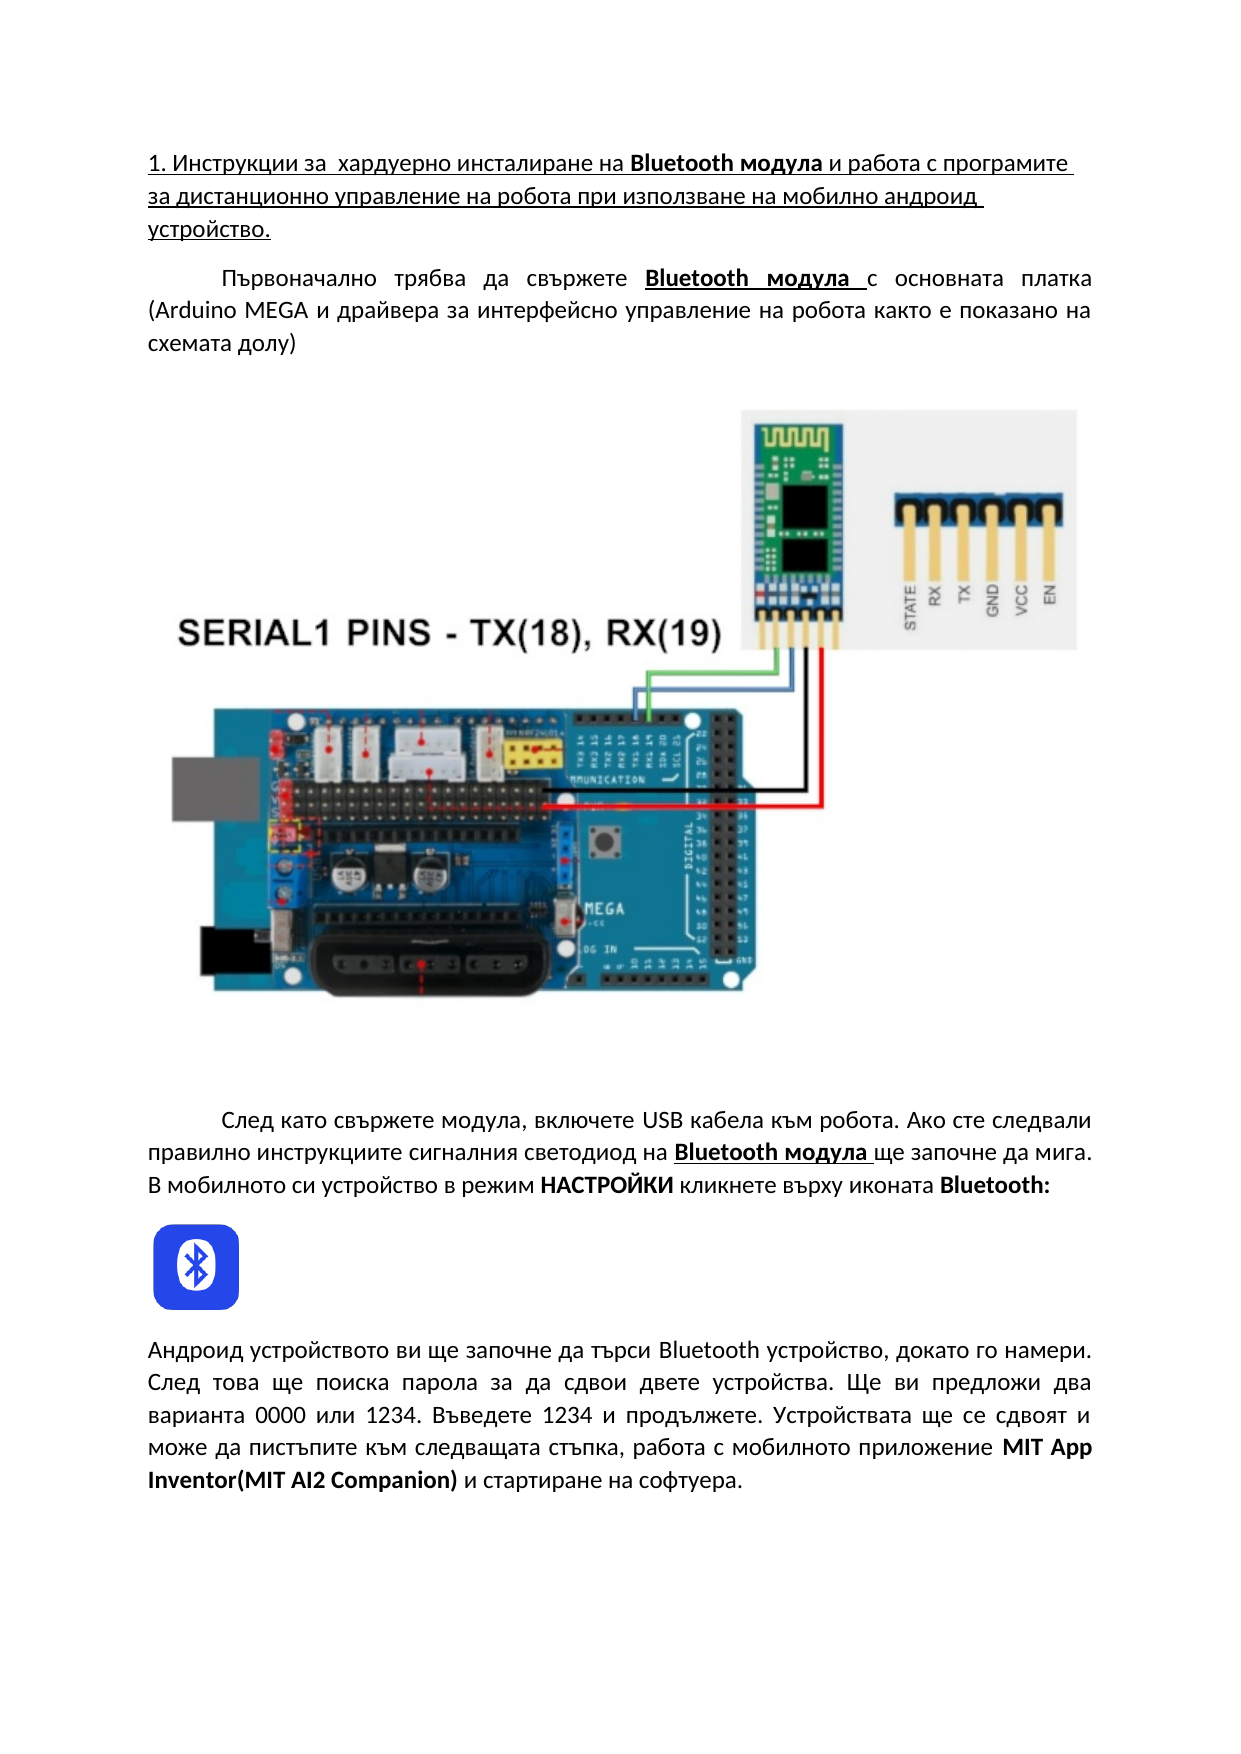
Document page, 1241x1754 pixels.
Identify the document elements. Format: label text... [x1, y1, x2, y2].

text След като свържете модула, включете USB кабела към робота. Ако сте следвали правилно инструкциите сигналния светодиод на Bluetooth модула ще започне да мига. В мобилното си устройство в режим НАСТРОЙКИ кликнете върху иконата Bluetooth: [148, 1104, 1093, 1199]
text Андроид устройството ви ще започне да търси Bluetooth устройство, докато го намери. След това ще поиска парола за да сдвои двете устройства. Ще ви предложи два варианта 0000 или 1234. Въведете 1234 и продължете. Устройствата ще се сдвоят и може да пистъпите към следващата стъпка, работа с мобилното приложение MIT App Inventor(MIT AI2 Companion) и стартиране на софтуера. [148, 1334, 1093, 1495]
text 1. Инструкции за хардуерно инсталиране на Bluetooth модула и работа с програмите за дистанционно управление на робота при използване на мобилно андроид устройство. [148, 148, 1093, 243]
text Първоначално трябва да свържете Bluetooth модула с основната платка (Arduino MEGA и драйвера за интерфейсно управление на робота както е показано на схемата долу) [148, 262, 1093, 358]
